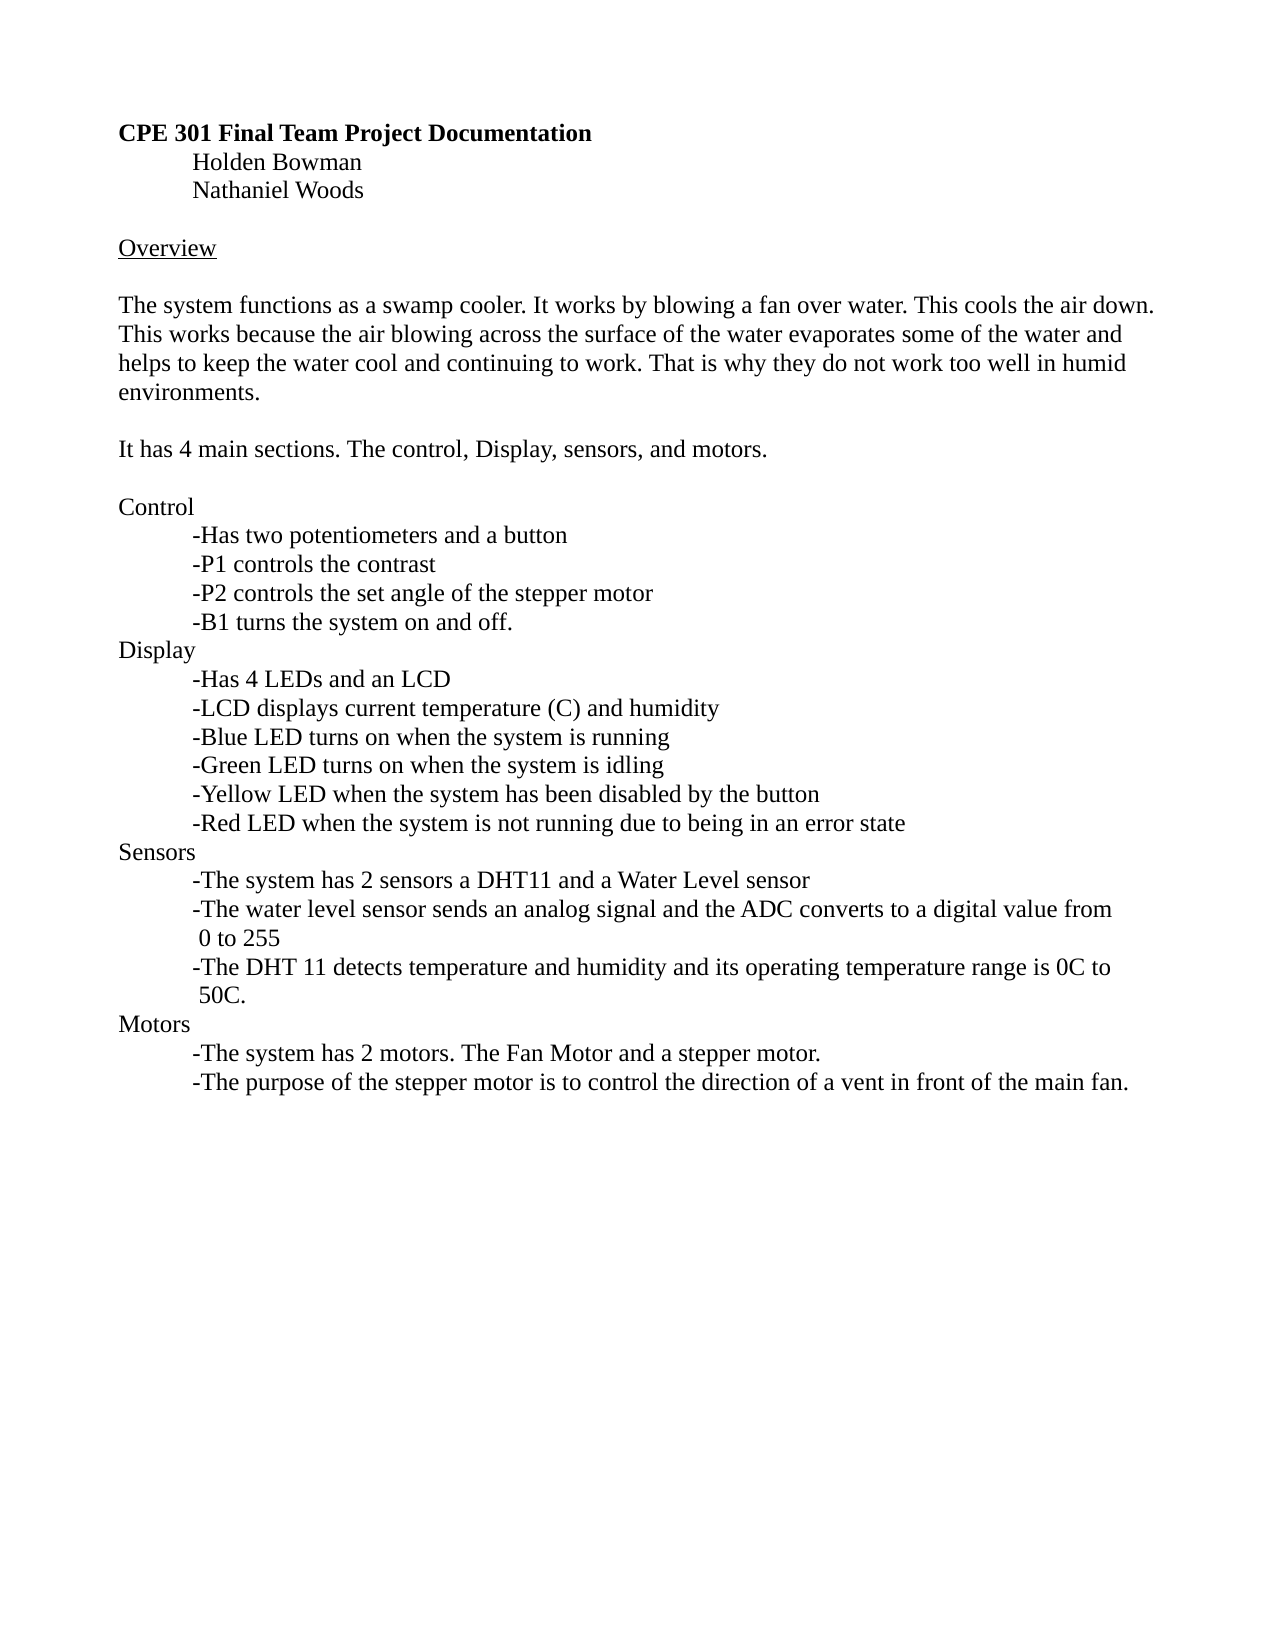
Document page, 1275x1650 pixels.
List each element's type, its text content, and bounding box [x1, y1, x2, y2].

text Overview [118, 233, 1157, 262]
text -P2 controls the set angle of the stepper motor [118, 578, 1157, 607]
text It has 4 main sections. The control, Display, sensors, and motors. [118, 434, 1157, 463]
text -Has two potentiometers and a button [118, 521, 1157, 549]
text -Red LED when the system is not running due to being in an error state [118, 808, 1157, 837]
text Holden Bowman [118, 147, 1157, 176]
text -Has 4 LEDs and an LCD [118, 664, 1157, 693]
text Motors [118, 1009, 1157, 1038]
text -The DHT 11 detects temperature and humidity and its operating temperature range is 0C to 50C. [118, 952, 1157, 1009]
text CPE 301 Final Team Project Documentation [118, 118, 1157, 147]
text -P1 controls the contrast [118, 549, 1157, 578]
text -The water level sensor sends an analog signal and the ADC converts to a digital value from [118, 894, 1157, 923]
text -The purpose of the stepper motor is to control the direction of a vent in front of the main fan. [118, 1067, 1157, 1096]
text Display [118, 636, 1157, 664]
text 0 to 255 [118, 923, 1157, 952]
text -Yellow LED when the system has been disabled by the button [118, 779, 1157, 808]
text Sensors [118, 837, 1157, 866]
text Nathaniel Woods [118, 176, 1157, 204]
text -Green LED turns on when the system is idling [118, 751, 1157, 779]
text Control [118, 492, 1157, 521]
text -Blue LED turns on when the system is running [118, 722, 1157, 751]
text -The system has 2 motors. The Fan Motor and a stepper motor. [118, 1038, 1157, 1067]
text -The system has 2 sensors a DHT11 and a Water Level sensor [118, 866, 1157, 894]
text The system functions as a swamp cooler. It works by blowing a fan over water. This cools the air down. This works because the air blowing across the surface of the water evaporates some of the water and helps to keep the water cool and continuing to work. That is why they do not work too well in humid environments. [118, 291, 1157, 406]
text -B1 turns the system on and off. [118, 607, 1157, 636]
text -LCD displays current temperature (C) and humidity [118, 693, 1157, 722]
